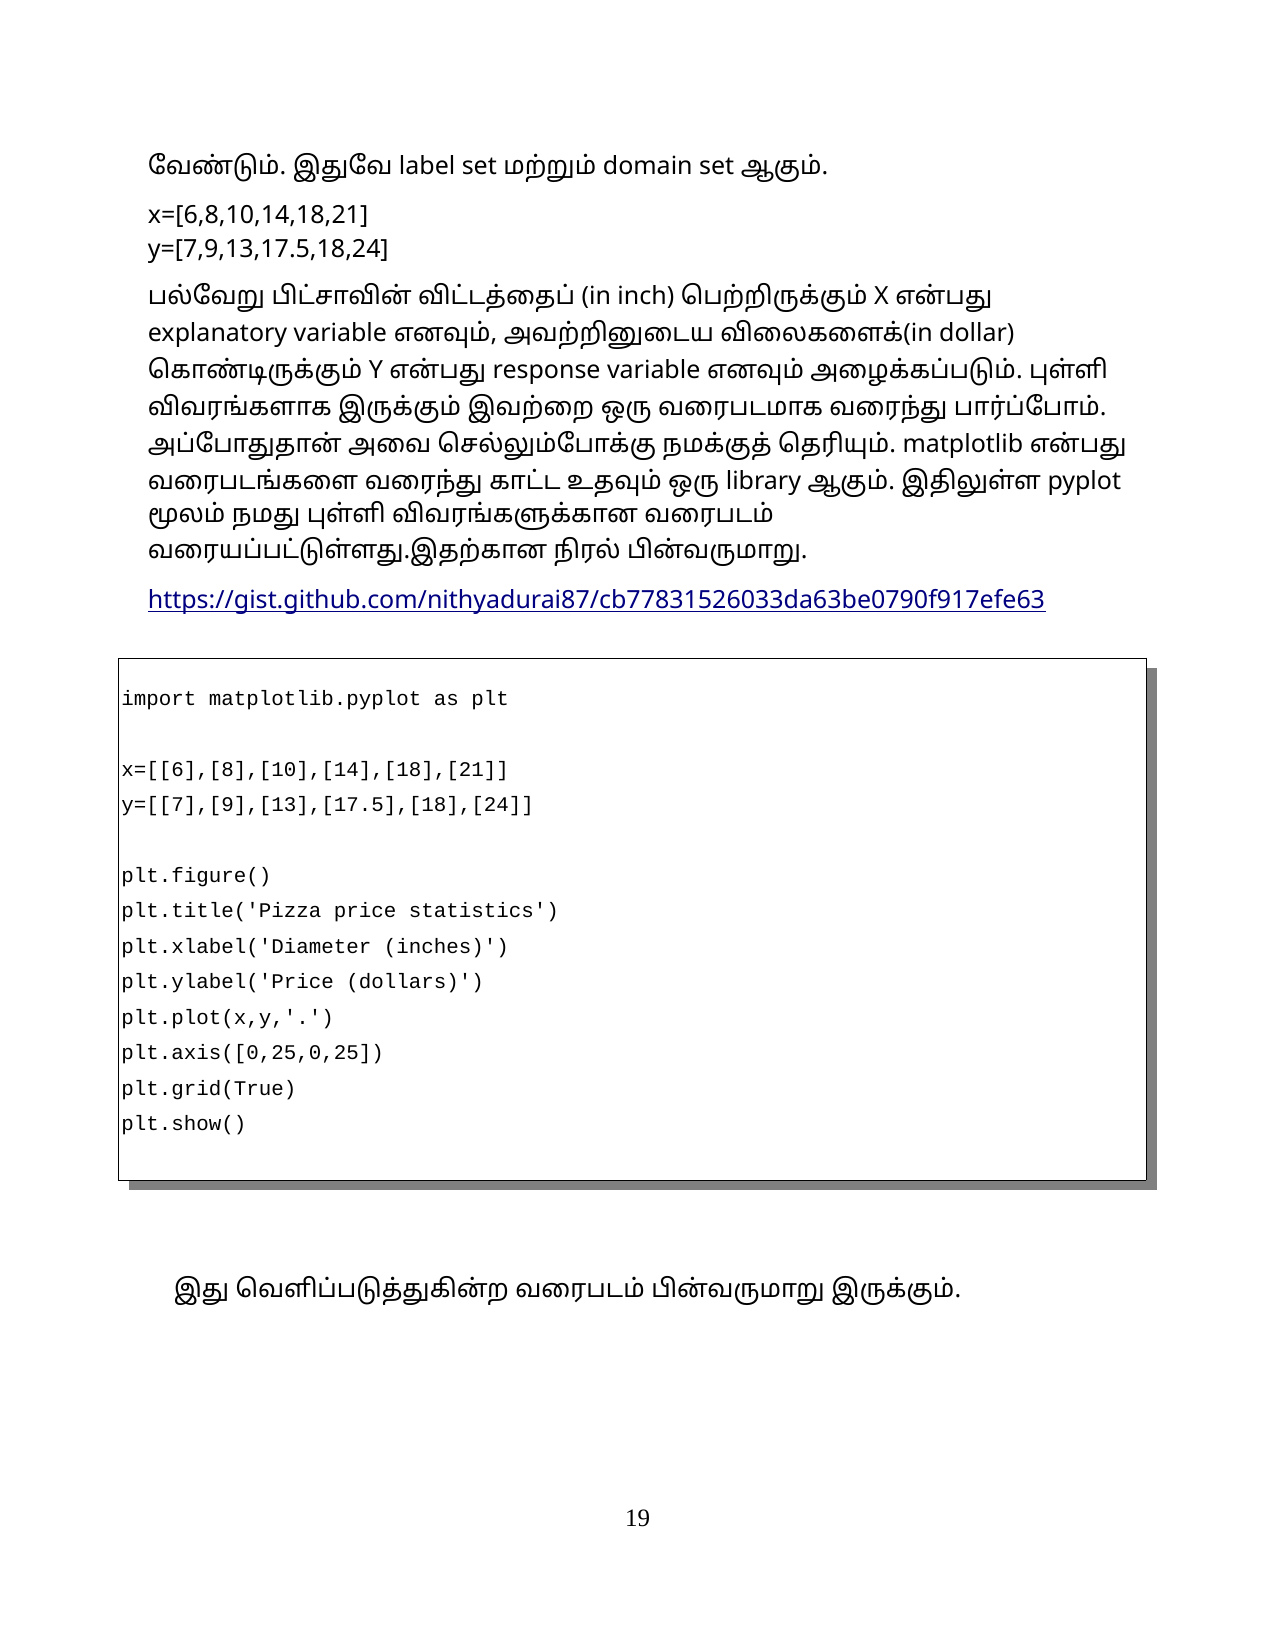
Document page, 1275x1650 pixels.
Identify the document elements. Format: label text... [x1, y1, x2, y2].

text x=[[6],[8],[10],[14],[18],[21]] [119, 756, 1146, 782]
text plt.show() [119, 1110, 1146, 1137]
text plt.figure() [119, 862, 1146, 889]
text import matplotlib.pyplot as plt [119, 685, 1146, 712]
text plt.ylabel('Price (dollars)') [119, 968, 1146, 995]
text பல்வேறு பிட்சாவின் விட்டத்தைப் (in inch) பெற்றிருக்கும் X என்பது explanatory variable எனவும், அவற்றினுடைய விலைகளைக்(in dollar) கொண்டிருக்கும் Y என்பது response variable எனவும் அழைக்கப்படும். புள்ளி விவரங்களாக இருக்கும் இவற்றை ஒரு வரைபடமாக வரைந்து பார்ப்போம். அப்போதுதான் அவை செல்லும்போக்கு நமக்குத் தெரியும். matplotlib என்பது வரைபடங்களை வரைந்து காட்ட உதவும் ஒரு library ஆகும். இதிலுள்ள pyplot மூலம் நமது புள்ளி விவரங்களுக்கான வரைபடம் வரையப்பட்டுள்ளது.இதற்கான நிரல் பின்வருமாறு. [118, 248, 1157, 552]
text plt.title('Pizza price statistics') [119, 897, 1146, 924]
text https://gist.github.com/nithyadurai87/cb77831526033da63be0790f917efe63 [118, 552, 1157, 645]
text x=[6,8,10,14,18,21] y=[7,9,13,17.5,18,24] [118, 168, 1157, 248]
text plt.xlabel('Diameter (inches)') [119, 933, 1146, 959]
text plt.grid(True) [119, 1074, 1146, 1101]
text y=[[7],[9],[13],[17.5],[18],[24]] [119, 791, 1146, 818]
text plt.axis([0,25,0,25]) [119, 1039, 1146, 1066]
text plt.plot(x,y,'.') [119, 1004, 1146, 1030]
text வேண்டும். இதுவே label set மற்றும் domain set ஆகும். [118, 118, 1157, 168]
text இது வெளிப்படுத்துகின்ற வரைபடம் பின்வருமாறு இருக்கும். [118, 1241, 1157, 1308]
